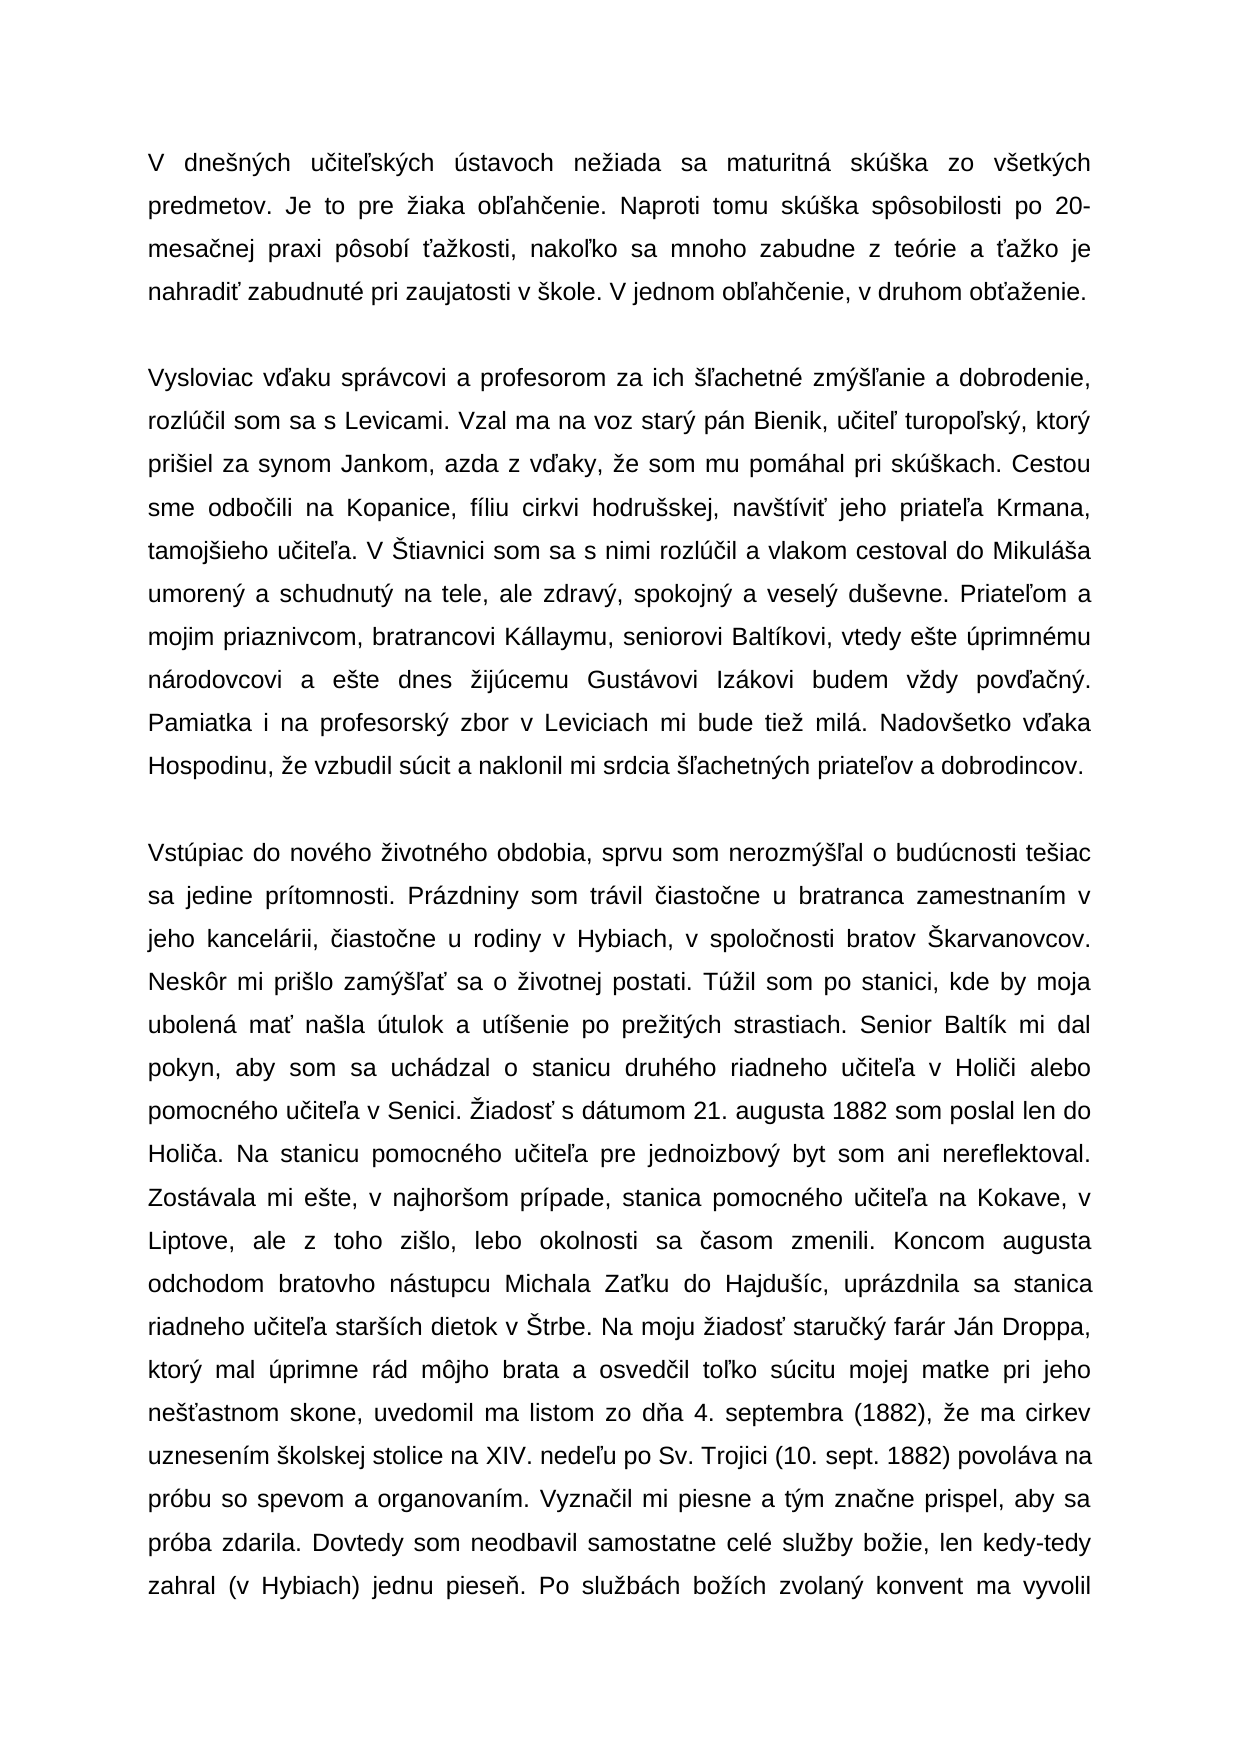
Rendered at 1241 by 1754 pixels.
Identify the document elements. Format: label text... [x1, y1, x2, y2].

text V dnešných učiteľských ústavoch nežiada sa maturitná skúška zo všetkých predmetov. Je to pre žiaka obľahčenie. Naproti tomu skúška spôsobilosti po 20-mesačnej praxi pôsobí ťažkosti, nakoľko sa mnoho zabudne z teórie a ťažko je nahradiť zabudnuté pri zaujatosti v škole. V jednom obľahčenie, v druhom obťaženie. [148, 148, 1093, 306]
text Vysloviac vďaku správcovi a profesorom za ich šľachetné zmýšľanie a dobrodenie, rozlúčil som sa s Levicami. Vzal ma na voz starý pán Bienik, učiteľ turopoľský, ktorý prišiel za synom Jankom, azda z vďaky, že som mu pomáhal pri skúškach. Cestou sme odbočili na Kopanice, fíliu cirkvi hodrušskej, navštíviť jeho priateľa Krmana, tamojšieho učiteľa. V Štiavnici som sa s nimi rozlúčil a vlakom cestoval do Mikuláša umorený a schudnutý na tele, ale zdravý, spokojný a veselý duševne. Priateľom a mojim priaznivcom, bratrancovi Kállaymu, seniorovi Baltíkovi, vtedy ešte úprimnému národovcovi a ešte dnes žijúcemu Gustávovi Izákovi budem vždy povďačný. Pamiatka i na profesorský zbor v Leviciach mi bude tiež milá. Nadovšetko vďaka Hospodinu, že vzbudil súcit a naklonil mi srdcia šľachetných priateľov a dobrodincov. [148, 363, 1093, 780]
text Vstúpiac do nového životného obdobia, sprvu som nerozmýšľal o budúcnosti tešiac sa jedine prítomnosti. Prázdniny som trávil čiastočne u bratranca zamestnaním v jeho kancelárii, čiastočne u rodiny v Hybiach, v spoločnosti bratov Škarvanovcov. Neskôr mi prišlo zamýšľať sa o životnej postati. Túžil som po stanici, kde by moja ubolená mať našla útulok a utíšenie po prežitých strastiach. Senior Baltík mi dal pokyn, aby som sa uchádzal o stanicu druhého riadneho učiteľa v Holiči alebo pomocného učiteľa v Senici. Žiadosť s dátumom 21. augusta 1882 som poslal len do Holiča. Na stanicu pomocného učiteľa pre jednoizbový byt som ani nereflektoval. Zostávala mi ešte, v najhoršom prípade, stanica pomocného učiteľa na Kokave, v Liptove, ale z toho zišlo, lebo okolnosti sa časom zmenili. Koncom augusta odchodom bratovho nástupcu Michala Zaťku do Hajdušíc, uprázdnila sa stanica riadneho učiteľa starších dietok v Štrbe. Na moju žiadosť staručký farár Ján Droppa, ktorý mal úprimne rád môjho brata a osvedčil toľko súcitu mojej matke pri jeho nešťastnom skone, uvedomil ma listom zo dňa 4. septembra (1882), že ma cirkev uznesením školskej stolice na XIV. nedeľu po Sv. Trojici (10. sept. 1882) povoláva na próbu so spevom a organovaním. Vyznačil mi piesne a tým značne prispel, aby sa próba zdarila. Dovtedy som neodbavil samostatne celé služby božie, len kedy-tedy zahral (v Hybiach) jednu pieseň. Po službách božích zvolaný konvent ma vyvolil [148, 838, 1093, 1599]
